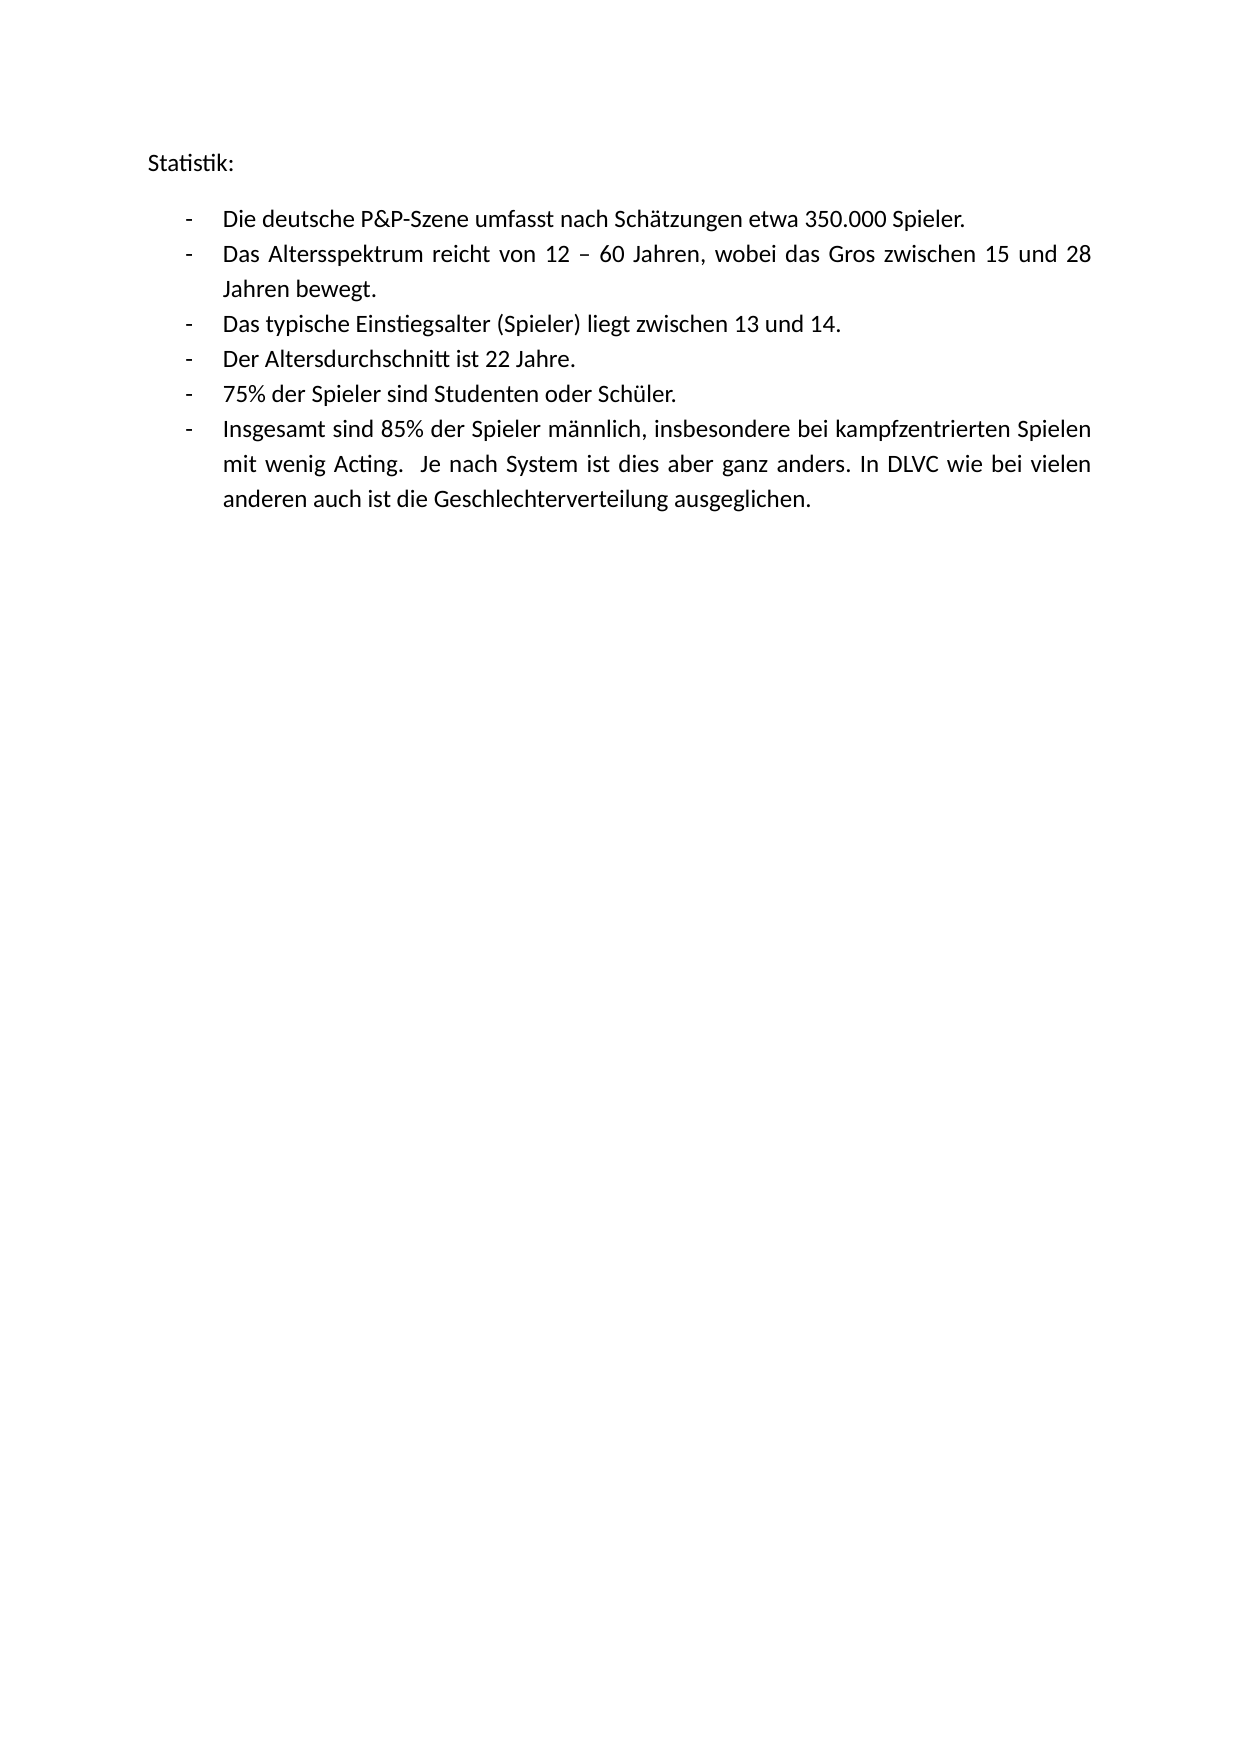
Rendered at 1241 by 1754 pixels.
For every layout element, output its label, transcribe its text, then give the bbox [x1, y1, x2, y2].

list Insgesamt sind 85% der Spieler männlich, insbesondere bei kampfzentrierten Spielen mit wenig Acting. Je nach System ist dies aber ganz anders. In DLVC wie bei vielen anderen auch ist die Geschlechterverteilung ausgeglichen. [185, 413, 1093, 514]
list Das typische Einstiegsalter (Spieler) liegt zwischen 13 und 14. [185, 308, 1093, 339]
list Das Altersspektrum reicht von 12 – 60 Jahren, wobei das Gros zwischen 15 und 28 Jahren bewegt. [185, 238, 1093, 304]
text Statistik: [148, 148, 1093, 178]
list Die deutsche P&P-Szene umfasst nach Schätzungen etwa 350.000 Spieler. [185, 203, 1093, 234]
list Der Altersdurchschnitt ist 22 Jahre. [185, 343, 1093, 374]
list 75% der Spieler sind Studenten oder Schüler. [185, 378, 1093, 409]
